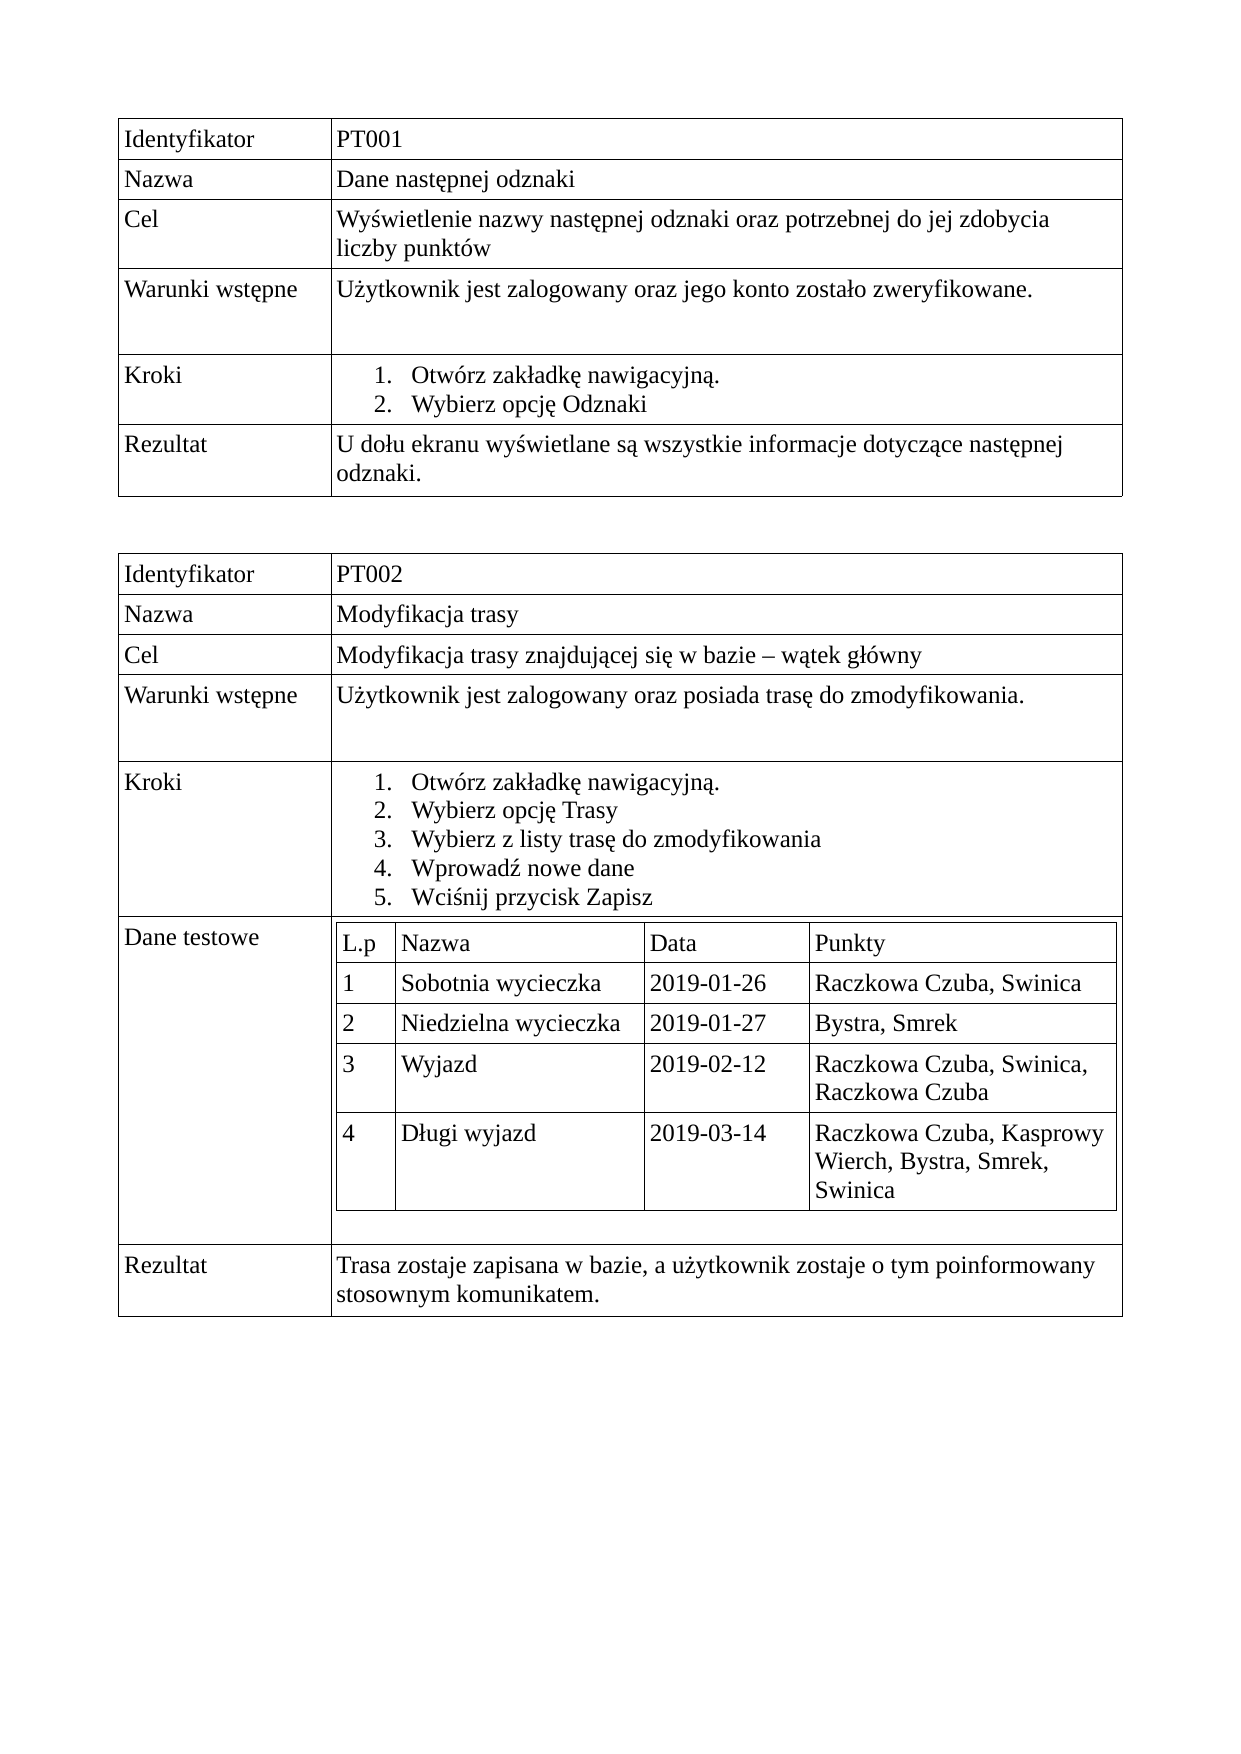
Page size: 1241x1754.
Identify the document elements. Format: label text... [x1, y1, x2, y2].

table_cell U dołu ekranu wyświetlane są wszystkie informacje dotyczące następnej odznaki. [332, 425, 1122, 496]
table_cell Niedzielna wycieczka [396, 1004, 644, 1043]
table_cell 2 [337, 1004, 395, 1043]
table_cell 1 [337, 963, 395, 1002]
table_cell Dane testowe [119, 917, 331, 1244]
table_header PT002 [332, 554, 1122, 593]
table_header Data [645, 923, 809, 962]
table_cell Otwórz zakładkę nawigacyjną. Wybierz opcję Trasy Wybierz z listy trasę do zmodyfikowania Wprowadź nowe dane Wciśnij przycisk Zapisz [332, 762, 1122, 916]
table_cell Raczkowa Czuba, Swinica [810, 963, 1116, 1002]
table_header Punkty [810, 923, 1116, 962]
table_header Nazwa [396, 923, 644, 962]
table_cell Modyfikacja trasy [332, 595, 1122, 634]
table_cell Nazwa [119, 160, 331, 199]
table_cell Cel [119, 635, 331, 674]
table_cell Użytkownik jest zalogowany oraz posiada trasę do zmodyfikowania. [332, 675, 1122, 761]
table_cell Warunki wstępne [119, 675, 331, 761]
table_cell Kroki [119, 355, 331, 423]
table_cell [332, 917, 1122, 1244]
table_cell Raczkowa Czuba, Swinica, Raczkowa Czuba [810, 1044, 1116, 1112]
table_cell 2019-02-12 [645, 1044, 809, 1112]
table_cell Warunki wstępne [119, 269, 331, 354]
table_cell 3 [337, 1044, 395, 1112]
table_cell Rezultat [119, 425, 331, 496]
table_cell Długi wyjazd [396, 1113, 644, 1210]
table_header Identyfikator [119, 119, 331, 158]
table_cell Nazwa [119, 595, 331, 634]
table_cell Sobotnia wycieczka [396, 963, 644, 1002]
table_cell 2019-01-27 [645, 1004, 809, 1043]
table_cell Wyjazd [396, 1044, 644, 1112]
table_cell 4 [337, 1113, 395, 1210]
table_cell Dane następnej odznaki [332, 160, 1122, 199]
table_header Identyfikator [119, 554, 331, 593]
table_cell Modyfikacja trasy znajdującej się w bazie – wątek główny [332, 635, 1122, 674]
table_cell Wyświetlenie nazwy następnej odznaki oraz potrzebnej do jej zdobycia liczby punktów [332, 200, 1122, 268]
table_cell 2019-03-14 [645, 1113, 809, 1210]
table_header L.p [337, 923, 395, 962]
table_cell Otwórz zakładkę nawigacyjną. Wybierz opcję Odznaki [332, 355, 1122, 423]
table_cell Rezultat [119, 1245, 331, 1316]
table_cell Raczkowa Czuba, Kasprowy Wierch, Bystra, Smrek, Swinica [810, 1113, 1116, 1210]
table_header PT001 [332, 119, 1122, 158]
table_cell Cel [119, 200, 331, 268]
table_cell 2019-01-26 [645, 963, 809, 1002]
table_cell Kroki [119, 762, 331, 916]
table_cell Bystra, Smrek [810, 1004, 1116, 1043]
table_cell Trasa zostaje zapisana w bazie, a użytkownik zostaje o tym poinformowany stosownym komunikatem. [332, 1245, 1122, 1316]
table_cell Użytkownik jest zalogowany oraz jego konto zostało zweryfikowane. [332, 269, 1122, 354]
